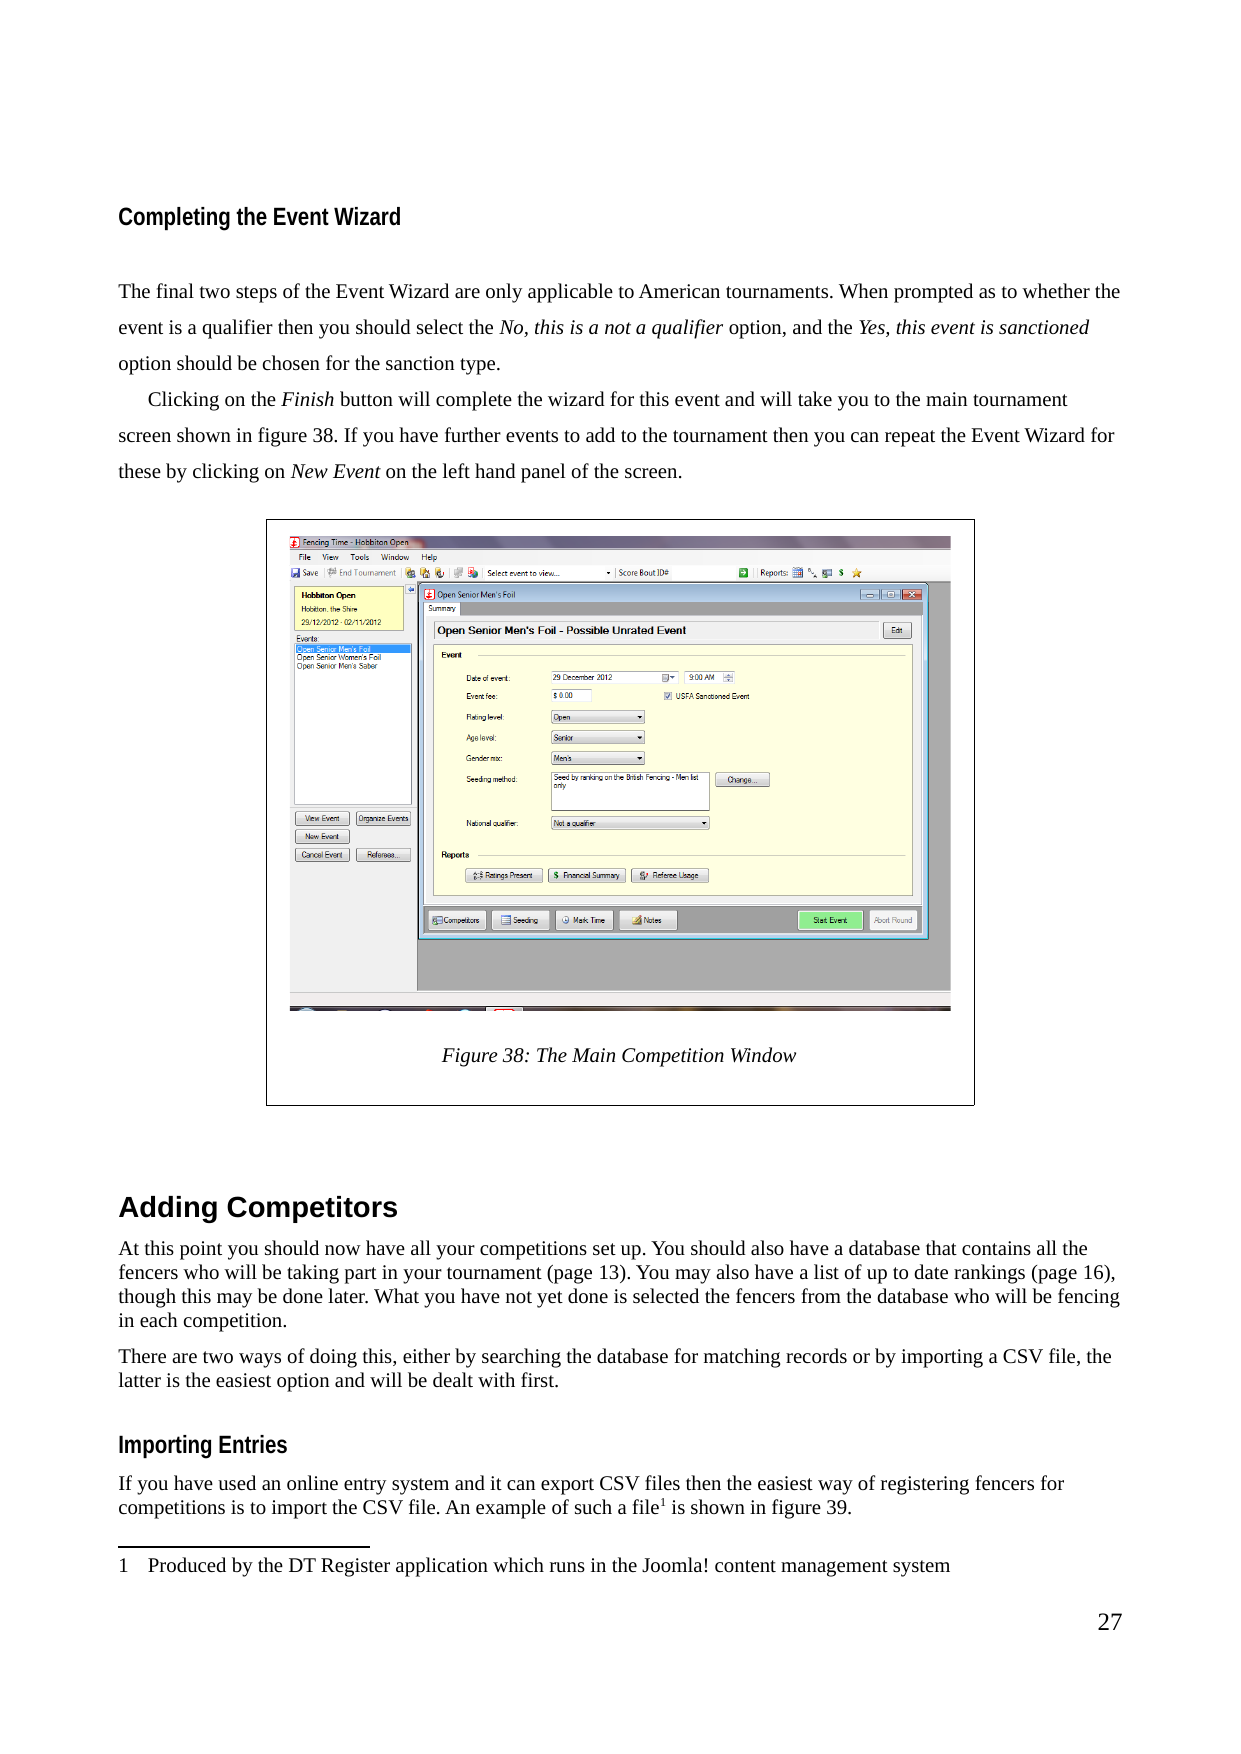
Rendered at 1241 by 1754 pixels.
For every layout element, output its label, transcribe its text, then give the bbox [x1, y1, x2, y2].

subtitle Adding Competitors [118, 1189, 1122, 1223]
subtitle Importing Entries [118, 1430, 1122, 1459]
text There are two ways of doing this, either by searching the database for matching records or by importing a CSV file, the latter is the easiest option and will be dealt with first. [118, 1344, 1122, 1392]
text If you have used an online entry system and it can export CSV files then the easiest way of registering fencers for competitions is to import the CSV file. An example of such a file is shown in figure 39. [118, 1471, 1122, 1519]
text At this point you should now have all your competitions set up. You should also have a database that contains all the fencers who will be taking part in your tournament (page 13). You may also have a list of up to date rankings (page 16), though this may be done later. What you have not yet done is selected the fencers from the database who will be fencing in each competition. [118, 1236, 1122, 1332]
picture [289, 536, 951, 1011]
subtitle Completing the Event Wizard [118, 202, 1122, 231]
text The final two steps of the Event Wizard are only applicable to American tournaments. When prompted as to whether the event is a qualifier then you should select the No, this is a not a qualifier option, and the Yes, this event is sanctioned option should be chosen for the sanction type. [118, 279, 1122, 375]
text Produced by the DT Register application which runs in the Joomla! content management system [118, 1553, 1122, 1577]
text Figure 38: The Main Competition Window [275, 1043, 965, 1067]
text Clicking on the Finish button will complete the wizard for this event and will take you to the main tournament screen shown in figure 38. If you have further events to add to the tournament then you can repeat the Event Wizard for these by clicking on New Event on the left hand panel of the screen. [118, 387, 1122, 483]
